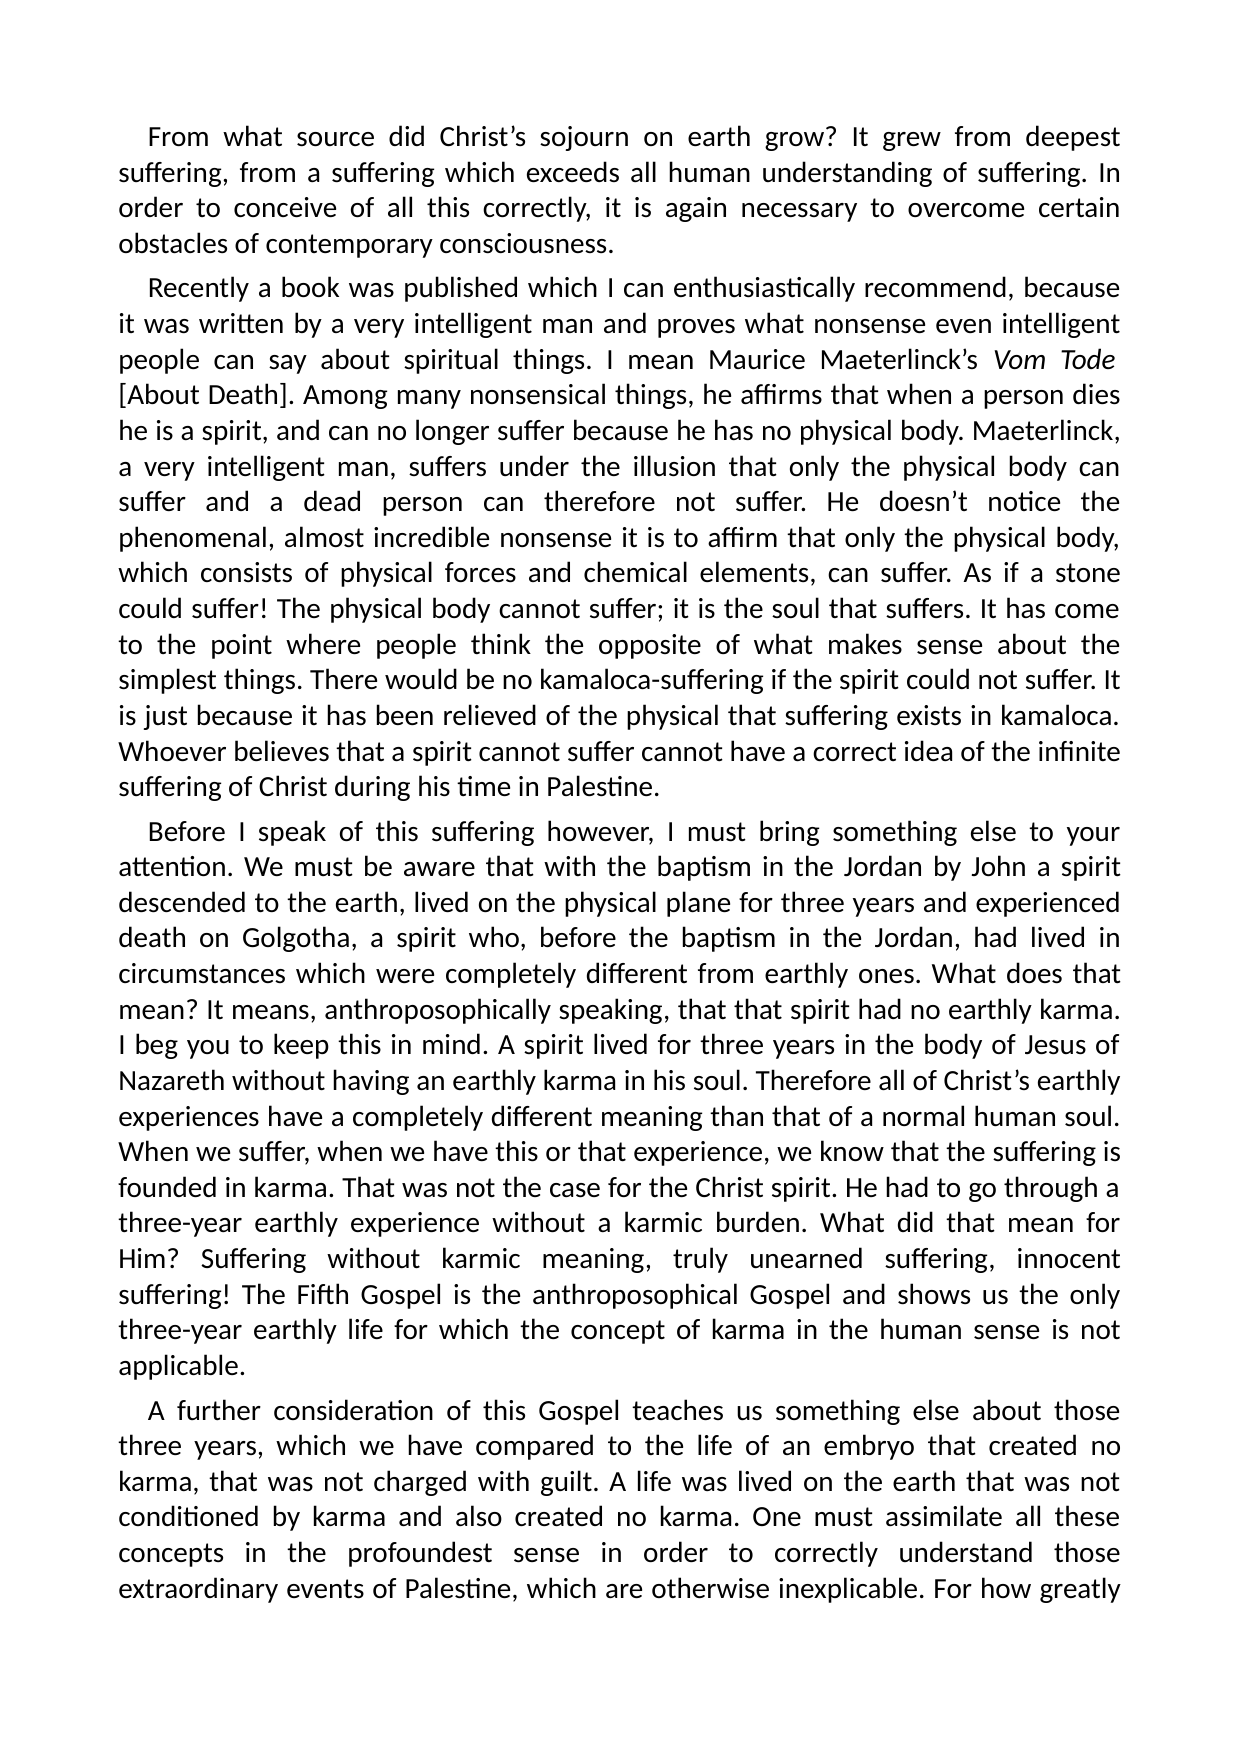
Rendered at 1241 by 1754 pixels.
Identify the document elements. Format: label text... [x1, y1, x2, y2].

text From what source did Christ’s sojourn on earth grow? It grew from deepest suffering, from a suffering which exceeds all human understanding of suffering. In order to conceive of all this correctly, it is again necessary to overcome certain obstacles of contemporary consciousness. [118, 118, 1122, 261]
text Before I speak of this suffering however, I must bring something else to your attention. We must be aware that with the baptism in the Jordan by John a spirit descended to the earth, lived on the physical plane for three years and experienced death on Golgotha, a spirit who, before the baptism in the Jordan, had lived in circumstances which were completely different from earthly ones. What does that mean? It means, anthroposophically speaking, that that spirit had no earthly karma. I beg you to keep this in mind. A spirit lived for three years in the body of Jesus of Nazareth without having an earthly karma in his soul. Therefore all of Christ’s earthly experiences have a completely different meaning than that of a normal human soul. When we suffer, when we have this or that experience, we know that the suffering is founded in karma. That was not the case for the Christ spirit. He had to go through a three-year earthly experience without a karmic burden. What did that mean for Him? Suffering without karmic meaning, truly unearned suffering, innocent suffering! The Fifth Gospel is the anthroposophical Gospel and shows us the only three-year earthly life for which the concept of karma in the human sense is not applicable. [118, 813, 1122, 1383]
text Recently a book was published which I can enthusiastically recommend, because it was written by a very intelligent man and proves what nonsense even intelligent people can say about spiritual things. I mean Maurice Maeterlinck’s Vom Tode [About Death]. Among many nonsensical things, he affirms that when a person dies he is a spirit, and can no longer suffer because he has no physical body. Maeterlinck, a very intelligent man, suffers under the illusion that only the physical body can suffer and a dead person can therefore not suffer. He doesn’t notice the phenomenal, almost incredible nonsense it is to affirm that only the physical body, which consists of physical forces and chemical elements, can suffer. As if a stone could suffer! The physical body cannot suffer; it is the soul that suffers. It has come to the point where people think the opposite of what makes sense about the simplest things. There would be no kamaloca-suffering if the spirit could not suffer. It is just because it has been relieved of the physical that suffering exists in kamaloca. Whoever believes that a spirit cannot suffer cannot have a correct idea of the infinite suffering of Christ during his time in Palestine. [118, 269, 1122, 804]
text A further consideration of this Gospel teaches us something else about those three years, which we have compared to the life of an embryo that created no karma, that was not charged with guilt. A life was lived on the earth that was not conditioned by karma and also created no karma. One must assimilate all these concepts in the profoundest sense in order to correctly understand those extraordinary events of Palestine, which are otherwise inexplicable. For how greatly [118, 1392, 1122, 1605]
